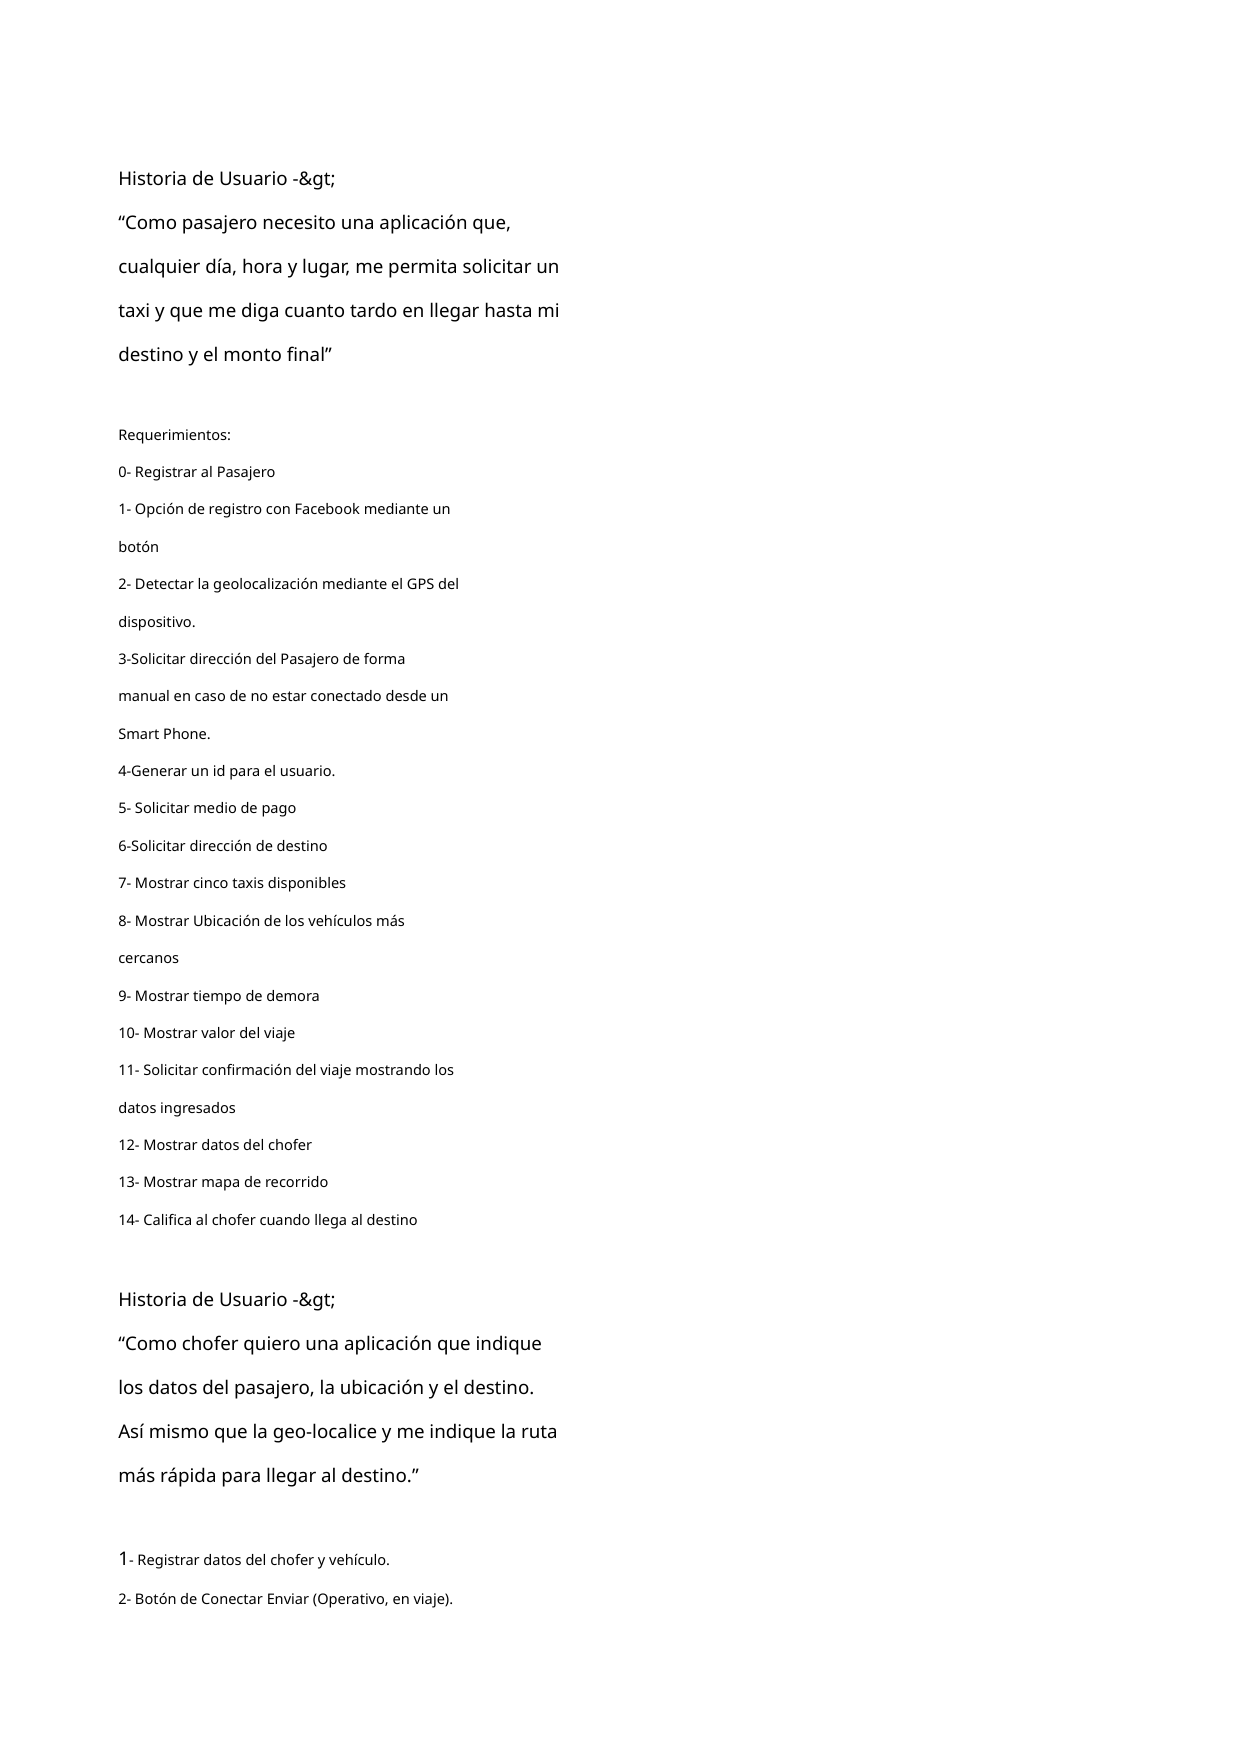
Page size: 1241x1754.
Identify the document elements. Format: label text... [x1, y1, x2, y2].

text Así mismo que la geo-localice y me indique la ruta [118, 1418, 1122, 1443]
text 2- Detectar la geolocalización mediante el GPS del [118, 574, 1122, 594]
text dispositivo. [118, 611, 1122, 631]
text 1- Opción de registro con Facebook mediante un [118, 499, 1122, 519]
text “Como pasajero necesito una aplicación que, [118, 209, 1122, 235]
text 6-Solicitar dirección de destino [118, 836, 1122, 856]
text “Como chofer quiero una aplicación que indique [118, 1330, 1122, 1356]
text 11- Solicitar confirmación del viaje mostrando los [118, 1060, 1122, 1080]
text 12- Mostrar datos del chofer [118, 1135, 1122, 1155]
text Smart Phone. [118, 723, 1122, 743]
text cualquier día, hora y lugar, me permita solicitar un [118, 253, 1122, 279]
text 1- Registrar datos del chofer y vehículo. [118, 1545, 1122, 1571]
text más rápida para llegar al destino.” [118, 1462, 1122, 1487]
text 9- Mostrar tiempo de demora [118, 985, 1122, 1005]
text 10- Mostrar valor del viaje [118, 1023, 1122, 1043]
text 14- Califica al chofer cuando llega al destino [118, 1210, 1122, 1229]
text 0- Registrar al Pasajero [118, 462, 1122, 482]
text manual en caso de no estar conectado desde un [118, 686, 1122, 706]
text Historia de Usuario -&gt; [118, 166, 1122, 191]
text datos ingresados [118, 1097, 1122, 1117]
text 3-Solicitar dirección del Pasajero de forma [118, 649, 1122, 669]
text 2- Botón de Conectar Enviar (Operativo, en viaje). [118, 1589, 1122, 1609]
text taxi y que me diga cuanto tardo en llegar hasta mi [118, 297, 1122, 323]
text destino y el monto final” [118, 341, 1122, 367]
text 13- Mostrar mapa de recorrido [118, 1172, 1122, 1192]
text Historia de Usuario -&gt; [118, 1286, 1122, 1312]
text 4-Generar un id para el usuario. [118, 761, 1122, 781]
text 7- Mostrar cinco taxis disponibles [118, 873, 1122, 893]
text los datos del pasajero, la ubicación y el destino. [118, 1374, 1122, 1400]
text 8- Mostrar Ubicación de los vehículos más [118, 911, 1122, 930]
text 5- Solicitar medio de pago [118, 798, 1122, 818]
text botón [118, 537, 1122, 556]
text cercanos [118, 948, 1122, 968]
text Requerimientos: [118, 424, 1122, 444]
